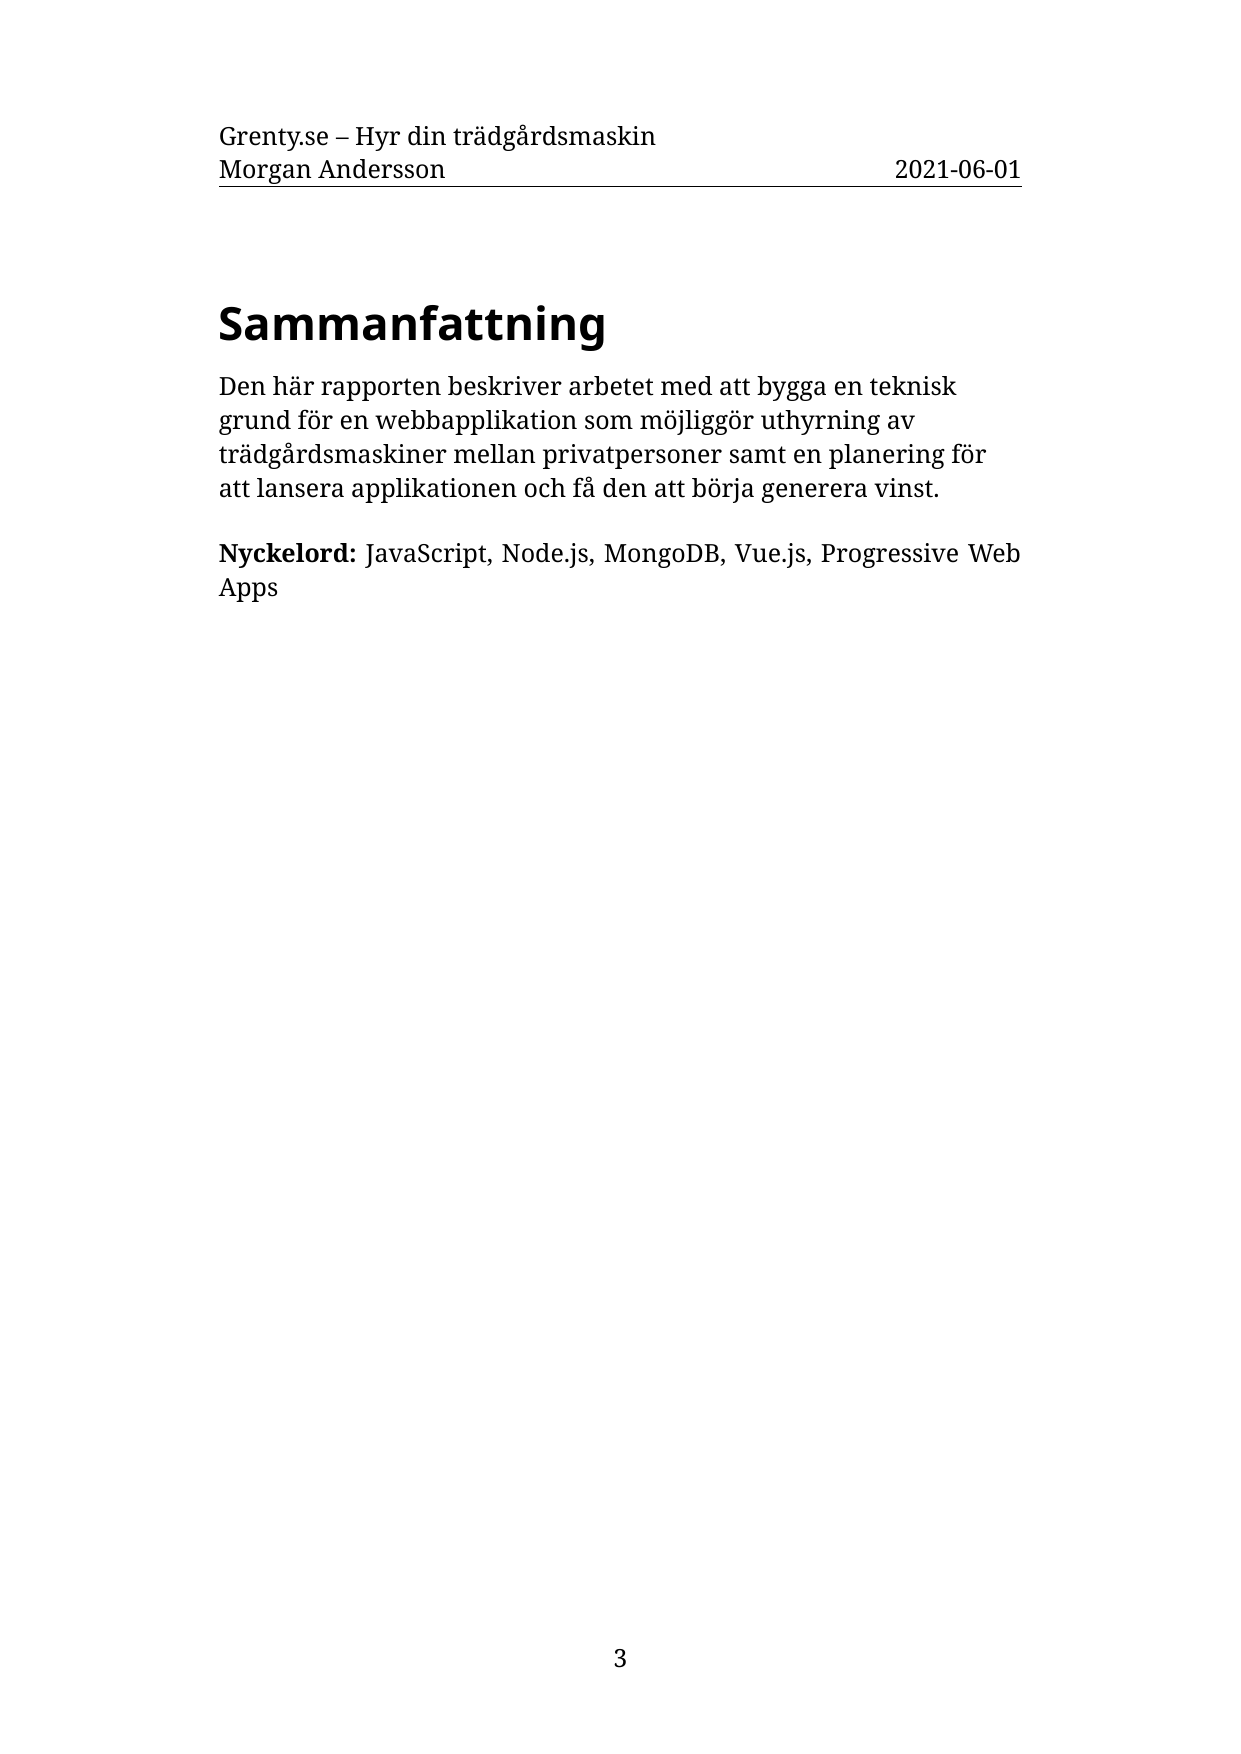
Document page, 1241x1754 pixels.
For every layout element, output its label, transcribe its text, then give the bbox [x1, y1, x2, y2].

subtitle Den här rapporten beskriver arbetet med att bygga en teknisk grund för en webbapplikation som möjliggör uthyrning av trädgårdsmaskiner mellan privatpersoner samt en planering för att lansera applikationen och få den att börja generera vinst. [218, 369, 1022, 505]
subtitle Nyckelord: JavaScript, Node.js, MongoDB, Vue.js, Progressive Web Apps [218, 536, 1022, 604]
subtitle Sammanfattning [218, 291, 1022, 353]
